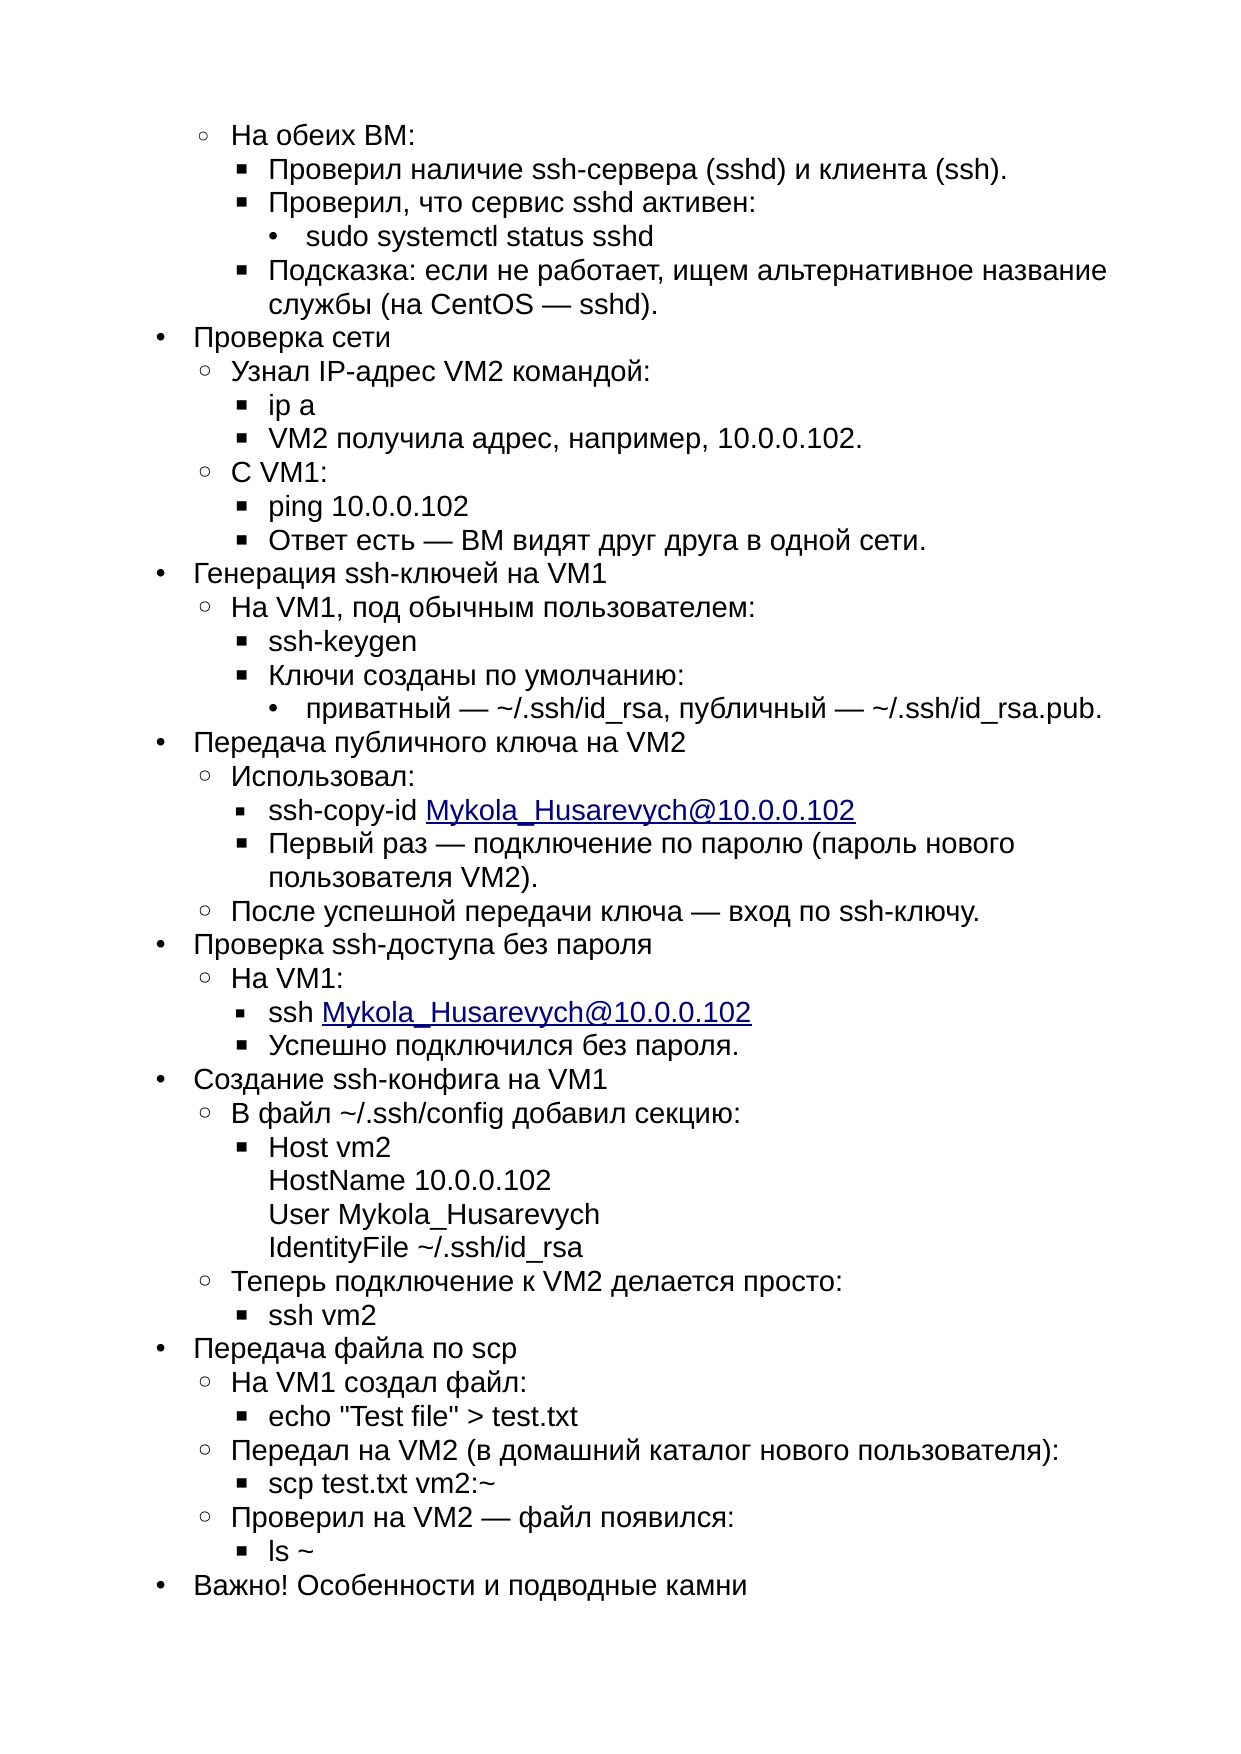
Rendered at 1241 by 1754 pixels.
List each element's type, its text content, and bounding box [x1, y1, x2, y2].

list Узнал IP-адрес VM2 командой: [193, 354, 1122, 388]
list Передал на VM2 (в домашний каталог нового пользователя): [193, 1433, 1122, 1466]
list ssh-copy-id Mykola_Husarevych@10.0.0.102 [231, 793, 1122, 826]
list HostName 10.0.0.102 [231, 1163, 1122, 1197]
list Теперь подключение к VM2 делается просто: [193, 1264, 1122, 1298]
list Использовал: [193, 759, 1122, 793]
list Подсказка: если не работает, ищем альтернативное название службы (на CentOS — sshd). [231, 253, 1122, 320]
list Первый раз — подключение по паролю (пароль нового пользователя VM2). [231, 826, 1122, 893]
list Передача публичного ключа на VM2 [156, 725, 1122, 759]
list С VM1: [193, 455, 1122, 489]
list Проверка сети [156, 320, 1122, 354]
list На VM1: [193, 961, 1122, 995]
list Host vm2 [231, 1129, 1122, 1163]
list На VM1, под обычным пользователем: [193, 590, 1122, 624]
list ssh Mykola_Husarevych@10.0.0.102 [231, 995, 1122, 1028]
list Проверил на VM2 — файл появился: [193, 1500, 1122, 1534]
list ip a [231, 388, 1122, 421]
list Ключи созданы по умолчанию: [231, 658, 1122, 691]
list Проверил, что сервис sshd активен: [231, 185, 1122, 219]
list На VM1 создал файл: [193, 1365, 1122, 1399]
list После успешной передачи ключа — вход по ssh-ключу. [193, 893, 1122, 927]
list Генерация ssh-ключей на VM1 [156, 556, 1122, 590]
list User Mykola_Husarevych [231, 1197, 1122, 1230]
list sudo systemctl status sshd [268, 219, 1122, 253]
list Передача файла по scp [156, 1331, 1122, 1365]
list Успешно подключился без пароля. [231, 1028, 1122, 1062]
list scp test.txt vm2:~ [231, 1466, 1122, 1500]
list echo "Test file" > test.txt [231, 1399, 1122, 1433]
list Ответ есть — ВМ видят друг друга в одной сети. [231, 523, 1122, 556]
list VM2 получила адрес, например, 10.0.0.102. [231, 421, 1122, 455]
list В файл ~/.ssh/config добавил секцию: [193, 1096, 1122, 1129]
list ping 10.0.0.102 [231, 489, 1122, 523]
list Создание ssh-конфига на VM1 [156, 1062, 1122, 1096]
list приватный — ~/.ssh/id_rsa, публичный — ~/.ssh/id_rsa.pub. [268, 691, 1122, 725]
list ssh-keygen [231, 624, 1122, 658]
list Важно! Особенности и подводные камни [156, 1568, 1122, 1601]
list Проверка ssh-доступа без пароля [156, 927, 1122, 961]
list ls ~ [231, 1534, 1122, 1568]
list ssh vm2 [231, 1298, 1122, 1331]
list IdentityFile ~/.ssh/id_rsa [231, 1230, 1122, 1264]
list Проверил наличие ssh-сервера (sshd) и клиента (ssh). [231, 152, 1122, 185]
list На обеих ВМ: [193, 118, 1122, 152]
